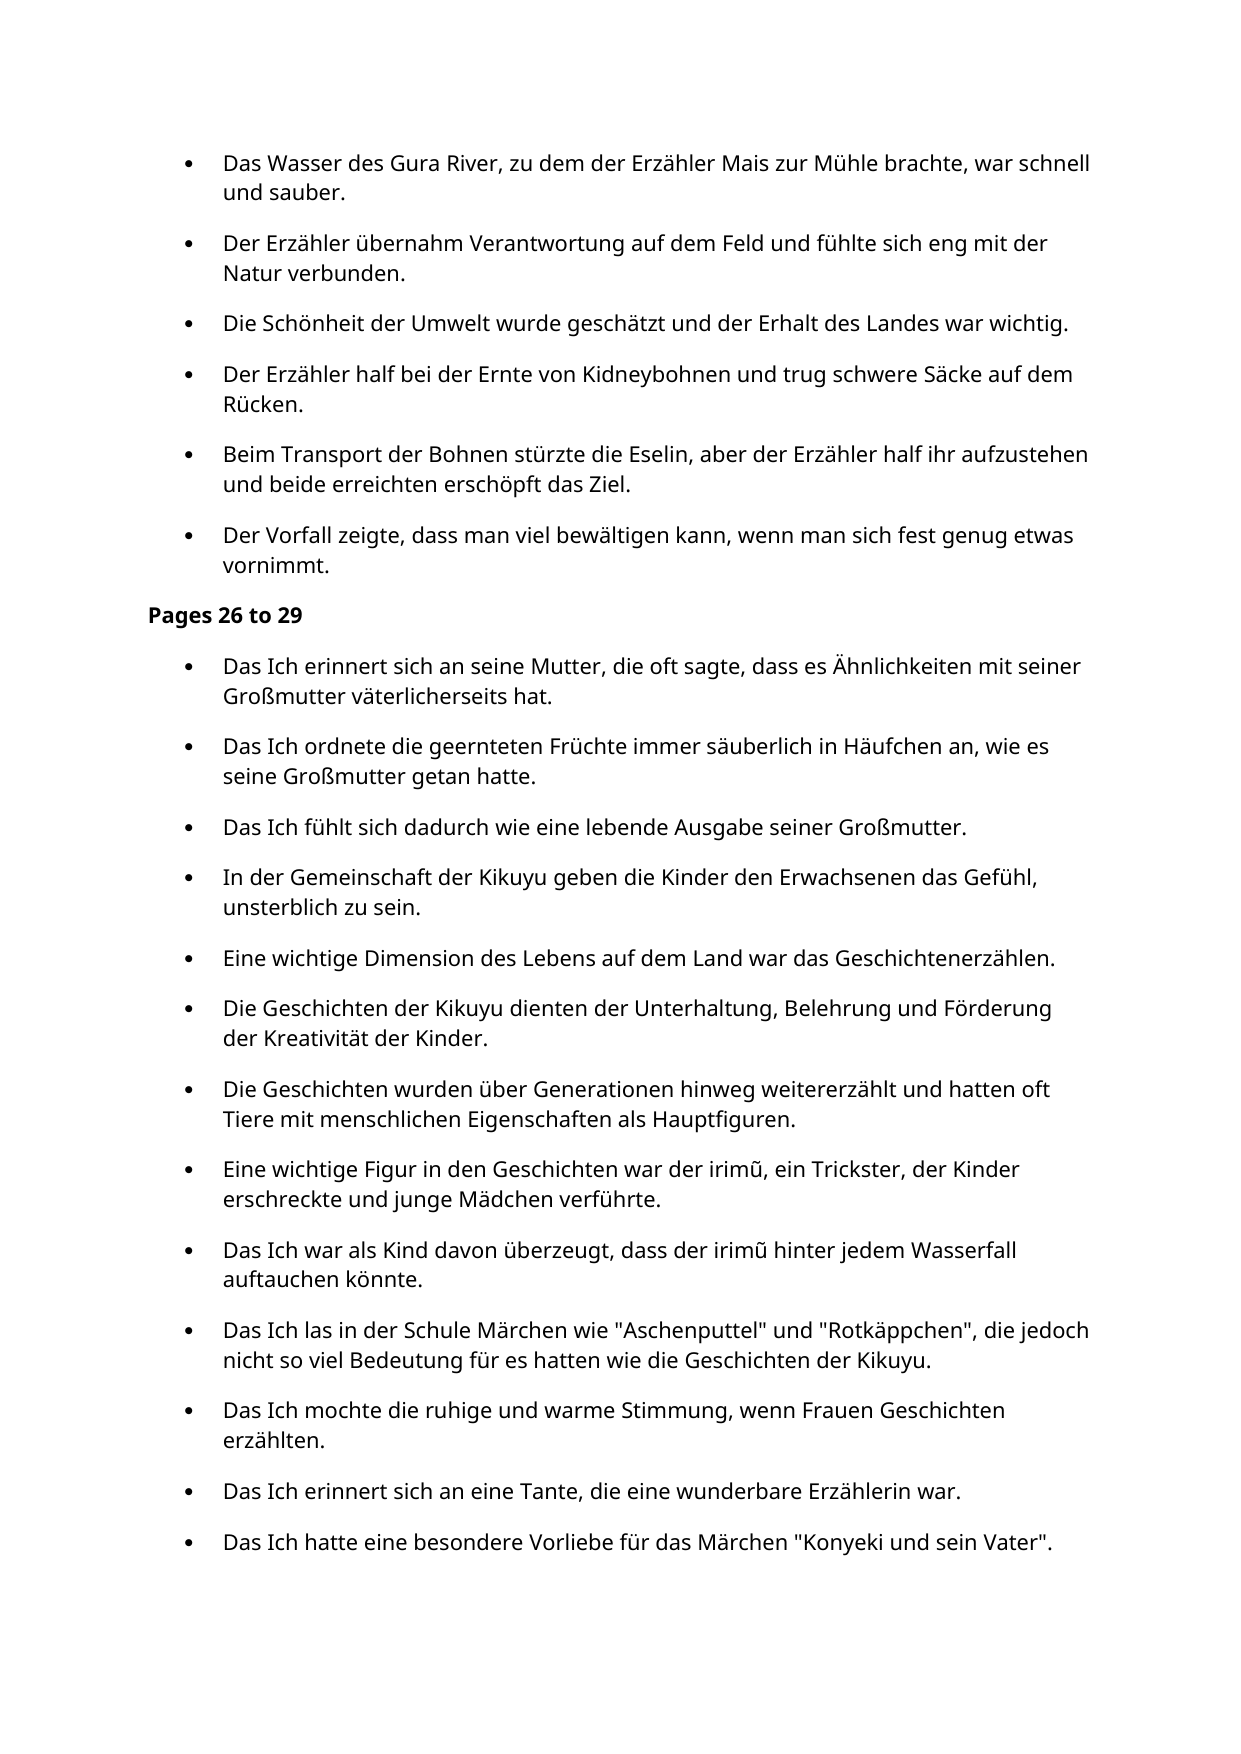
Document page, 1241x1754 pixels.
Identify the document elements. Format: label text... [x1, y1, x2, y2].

list Das Ich hatte eine besondere Vorliebe für das Märchen "Konyeki und sein Vater". [185, 1527, 1093, 1556]
list Das Ich erinnert sich an seine Mutter, die oft sagte, dass es Ähnlichkeiten mit seiner Großmutter väterlicherseits hat. [185, 651, 1093, 711]
list Die Geschichten wurden über Generationen hinweg weitererzählt und hatten oft Tiere mit menschlichen Eigenschaften als Hauptfiguren. [185, 1074, 1093, 1133]
list Eine wichtige Figur in den Geschichten war der irimũ, ein Trickster, der Kinder erschreckte und junge Mädchen verführte. [185, 1154, 1093, 1214]
list Die Schönheit der Umwelt wurde geschätzt und der Erhalt des Landes war wichtig. [185, 308, 1093, 338]
list Der Erzähler übernahm Verantwortung auf dem Feld und fühlte sich eng mit der Natur verbunden. [185, 228, 1093, 288]
text Pages 26 to 29 [148, 600, 1093, 630]
list Das Ich fühlt sich dadurch wie eine lebende Ausgabe seiner Großmutter. [185, 812, 1093, 842]
list Eine wichtige Dimension des Lebens auf dem Land war das Geschichtenerzählen. [185, 943, 1093, 973]
list In der Gemeinschaft der Kikuyu geben die Kinder den Erwachsenen das Gefühl, unsterblich zu sein. [185, 862, 1093, 922]
list Die Geschichten der Kikuyu dienten der Unterhaltung, Belehrung und Förderung der Kreativität der Kinder. [185, 993, 1093, 1053]
list Der Erzähler half bei der Ernte von Kidneybohnen und trug schwere Säcke auf dem Rücken. [185, 359, 1093, 419]
list Der Vorfall zeigte, dass man viel bewältigen kann, wenn man sich fest genug etwas vornimmt. [185, 520, 1093, 579]
list Das Ich mochte die ruhige und warme Stimmung, wenn Frauen Geschichten erzählten. [185, 1396, 1093, 1455]
list Das Wasser des Gura River, zu dem der Erzähler Mais zur Mühle brachte, war schnell und sauber. [185, 148, 1093, 207]
list Das Ich ordnete die geernteten Früchte immer säuberlich in Häufchen an, wie es seine Großmutter getan hatte. [185, 731, 1093, 791]
list Das Ich erinnert sich an eine Tante, die eine wunderbare Erzählerin war. [185, 1476, 1093, 1506]
list Das Ich war als Kind davon überzeugt, dass der irimũ hinter jedem Wasserfall auftauchen könnte. [185, 1235, 1093, 1294]
list Beim Transport der Bohnen stürzte die Eselin, aber der Erzähler half ihr aufzustehen und beide erreichten erschöpft das Ziel. [185, 439, 1093, 499]
list Das Ich las in der Schule Märchen wie "Aschenputtel" und "Rotkäppchen", die jedoch nicht so viel Bedeutung für es hatten wie die Geschichten der Kikuyu. [185, 1315, 1093, 1375]
